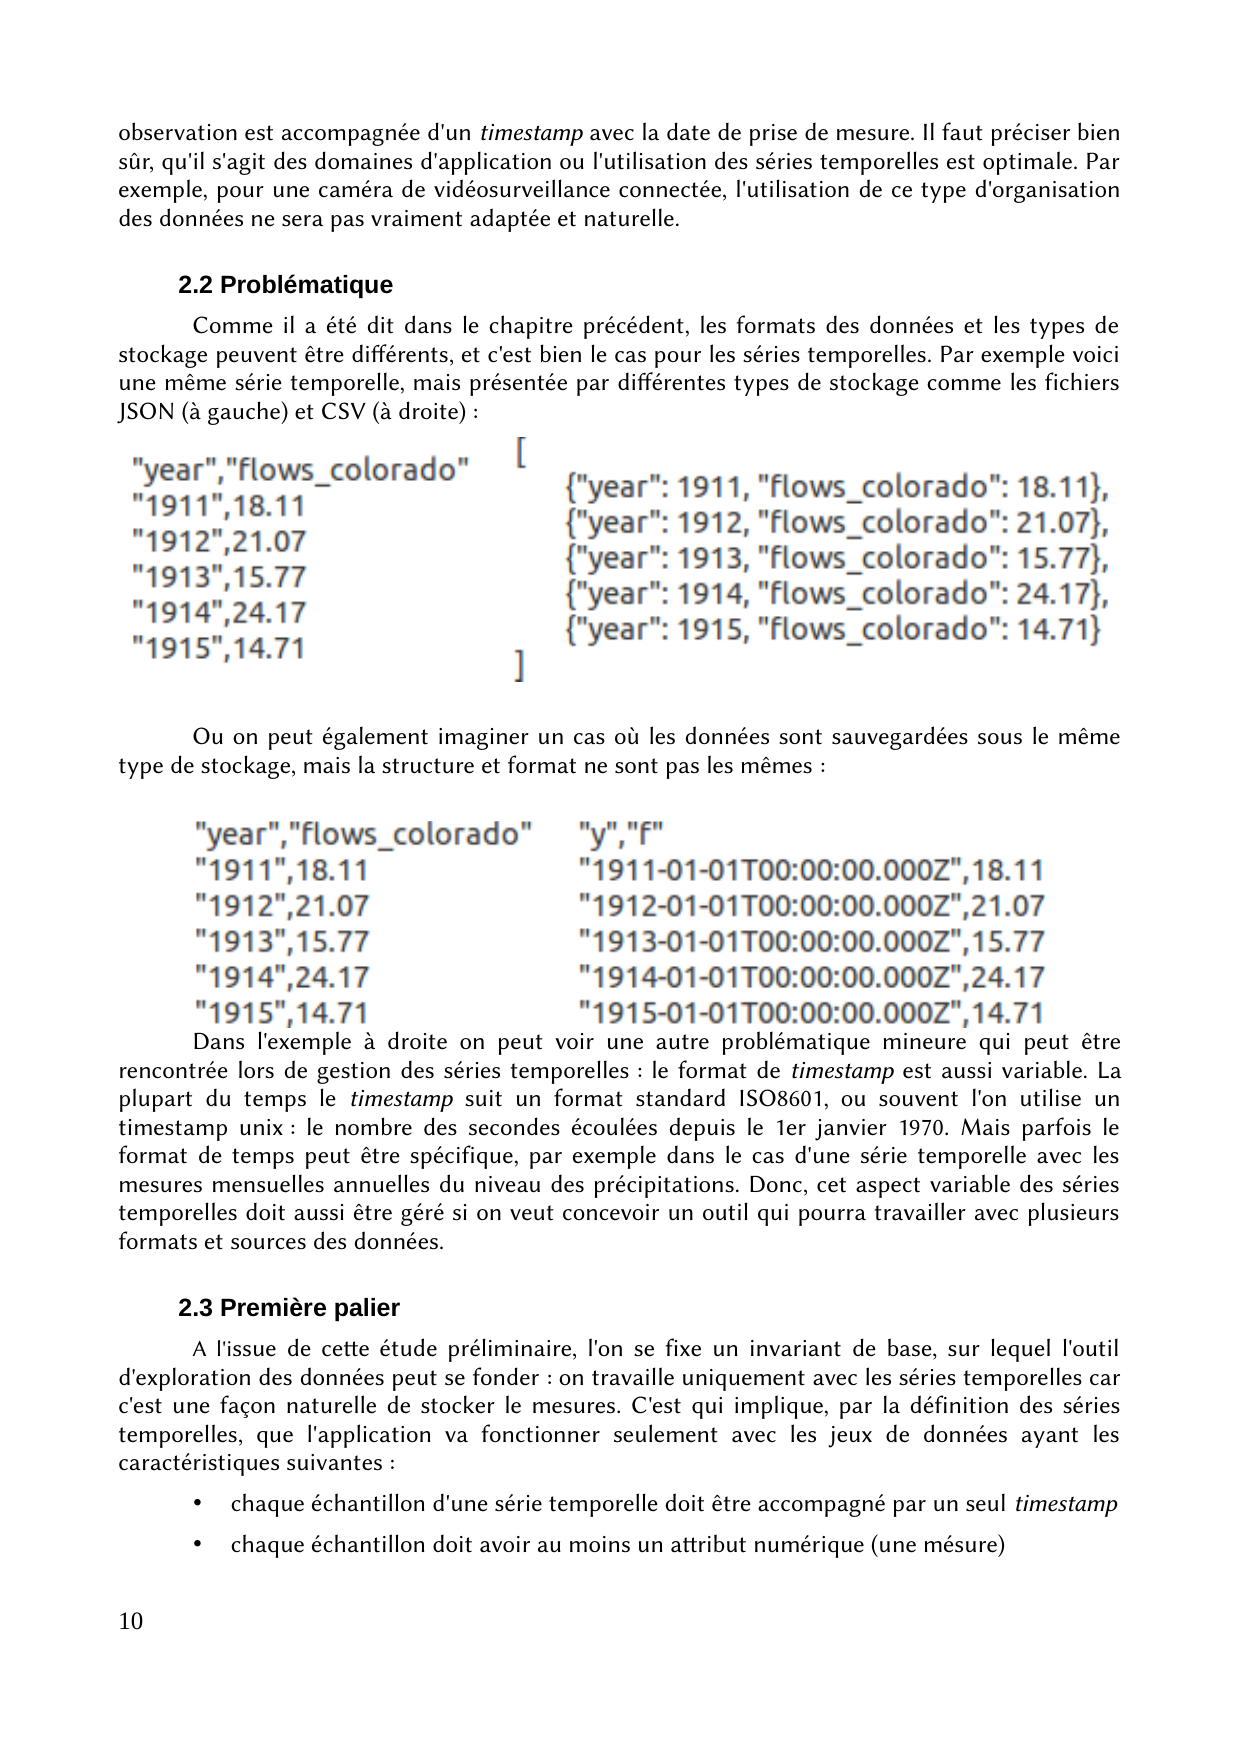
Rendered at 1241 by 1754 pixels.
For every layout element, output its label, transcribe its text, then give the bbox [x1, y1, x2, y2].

subtitle Première palier [118, 1293, 1122, 1322]
picture [132, 437, 1108, 682]
text Dans l'exemple à droite on peut voir une autre problématique mineure qui peut être rencontrée lors de gestion des séries temporelles : le format de timestamp est aussi variable. La plupart du temps le timestamp suit un format standard ISO8601, ou souvent l'on utilise un timestamp unix : le nombre des secondes écoulées depuis le 1er janvier 1970. Mais parfois le format de temps peut être spécifique, par exemple dans le cas d'une série temporelle avec les mesures mensuelles annuelles du niveau des précipitations. Donc, cet aspect variable des séries temporelles doit aussi être géré si on veut concevoir un outil qui pourra travailler avec plusieurs formats et sources des données. [118, 833, 1122, 1256]
text Ou on peut également imaginer un cas où les données sont sauvegardées sous le même type de stockage, mais la structure et format ne sont pas les mêmes : [118, 722, 1122, 779]
text observation est accompagnée d'un timestamp avec la date de prise de mesure. Il faut préciser bien sûr, qu'il s'agit des domaines d'application ou l'utilisation des séries temporelles est optimale. Par exemple, pour une caméra de vidéosurveillance connectée, l'utilisation de ce type d'organisation des données ne sera pas vraiment adaptée et naturelle. [118, 118, 1122, 232]
list chaque échantillon doit avoir au moins un attribut numérique (une mésure) [193, 1531, 1122, 1559]
list chaque échantillon d'une série temporelle doit être accompagné par un seul timestamp [193, 1489, 1122, 1518]
text A l'issue de cette étude préliminaire, l'on se fixe un invariant de base, sur lequel l'outil d'exploration des données peut se fonder : on travaille uniquement avec les séries temporelles car c'est une façon naturelle de stocker le mesures. C'est qui implique, par la définition des séries temporelles, que l'application va fonctionner seulement avec les jeux de données ayant les caractéristiques suivantes : [118, 1334, 1122, 1477]
text Comme il a été dit dans le chapitre précédent, les formats des données et les types de stockage peuvent être différents, et c'est bien le cas pour les séries temporelles. Par exemple voici une même série temporelle, mais présentée par différentes types de stockage comme les fichiers JSON (à gauche) et CSV (à droite) : [118, 311, 1122, 425]
subtitle Problématique [118, 270, 1122, 298]
picture [195, 821, 1045, 1028]
